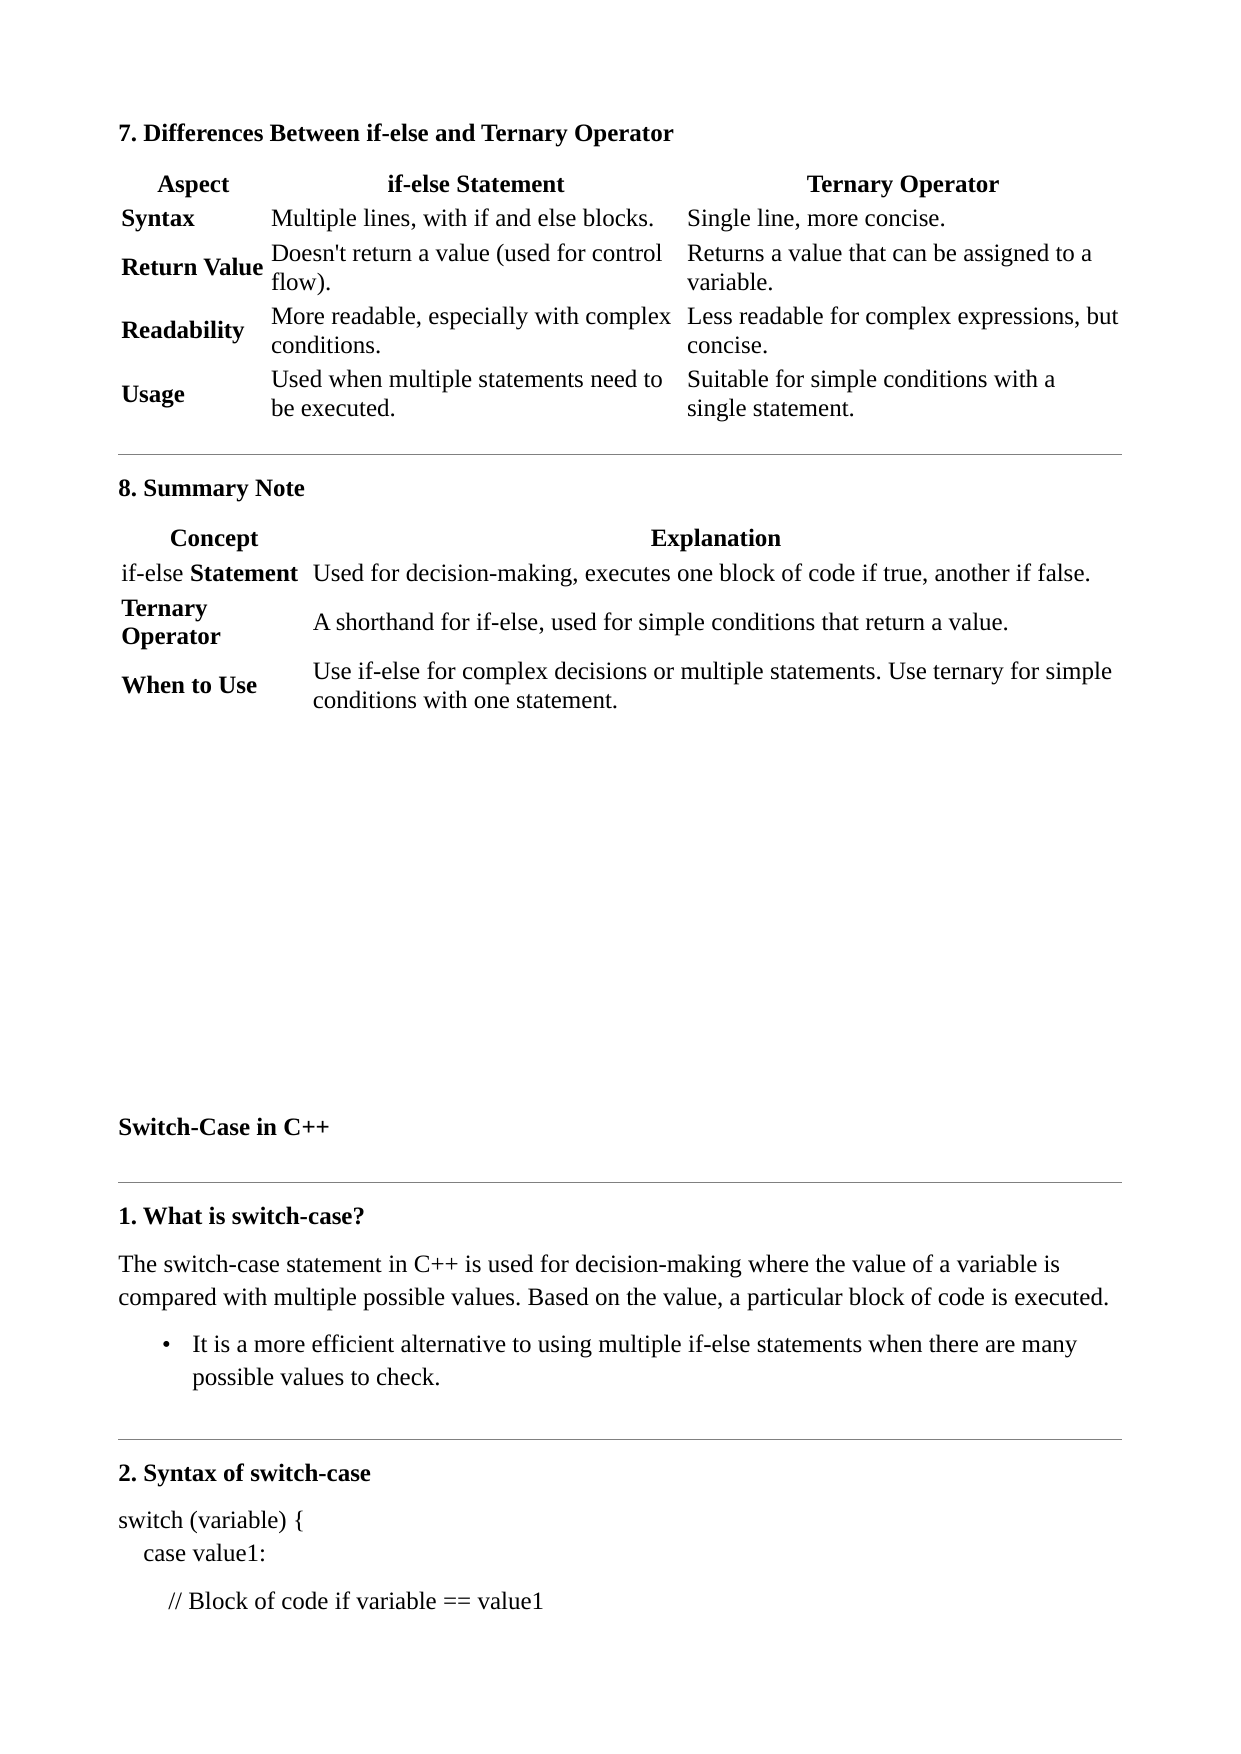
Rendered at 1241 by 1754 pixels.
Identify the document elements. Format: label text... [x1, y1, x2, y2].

table_cell if-else Statement [118, 555, 310, 590]
subtitle 8. Summary Note [118, 473, 1122, 502]
table_header Aspect [118, 166, 268, 200]
table_cell Use if-else for complex decisions or multiple statements. Use ternary for simple conditions with one statement. [310, 653, 1122, 716]
table_header Ternary Operator [684, 166, 1122, 200]
subtitle 2. Syntax of switch-case [118, 1458, 1122, 1487]
table_cell Suitable for simple conditions with a single statement. [684, 362, 1122, 425]
table_cell Returns a value that can be assigned to a variable. [684, 235, 1122, 298]
subtitle 1. What is switch-case? [118, 1201, 1122, 1230]
table_header Explanation [310, 521, 1122, 555]
table_cell More readable, especially with complex conditions. [268, 298, 684, 362]
table_cell Doesn't return a value (used for control flow). [268, 235, 684, 298]
subtitle 7. Differences Between if-else and Ternary Operator [118, 118, 1122, 147]
table_header if-else Statement [268, 166, 684, 200]
table_cell Used for decision-making, executes one block of code if true, another if false. [310, 555, 1122, 590]
list It is a more efficient alternative to using multiple if-else statements when there are many possible values to check. [162, 1329, 1122, 1391]
subtitle Switch-Case in C++ [118, 1112, 1122, 1141]
text switch (variable) { [118, 1506, 1122, 1534]
table_cell When to Use [118, 653, 310, 716]
table_cell Return Value [118, 235, 268, 298]
table_cell Usage [118, 362, 268, 425]
table_cell Readability [118, 298, 268, 362]
table_cell Syntax [118, 200, 268, 235]
table_cell Less readable for complex expressions, but concise. [684, 298, 1122, 362]
table_cell A shorthand for if-else, used for simple conditions that return a value. [310, 590, 1122, 653]
text The switch-case statement in C++ is used for decision-making where the value of a variable is compared with multiple possible values. Based on the value, a particular block of code is executed. [118, 1249, 1122, 1310]
table_cell Used when multiple statements need to be executed. [268, 362, 684, 425]
table_cell Single line, more concise. [684, 200, 1122, 235]
text // Block of code if variable == value1 [118, 1586, 1122, 1615]
table_header Concept [118, 521, 310, 555]
table_cell Ternary Operator [118, 590, 310, 653]
table_cell Multiple lines, with if and else blocks. [268, 200, 684, 235]
text case value1: [118, 1538, 1122, 1567]
